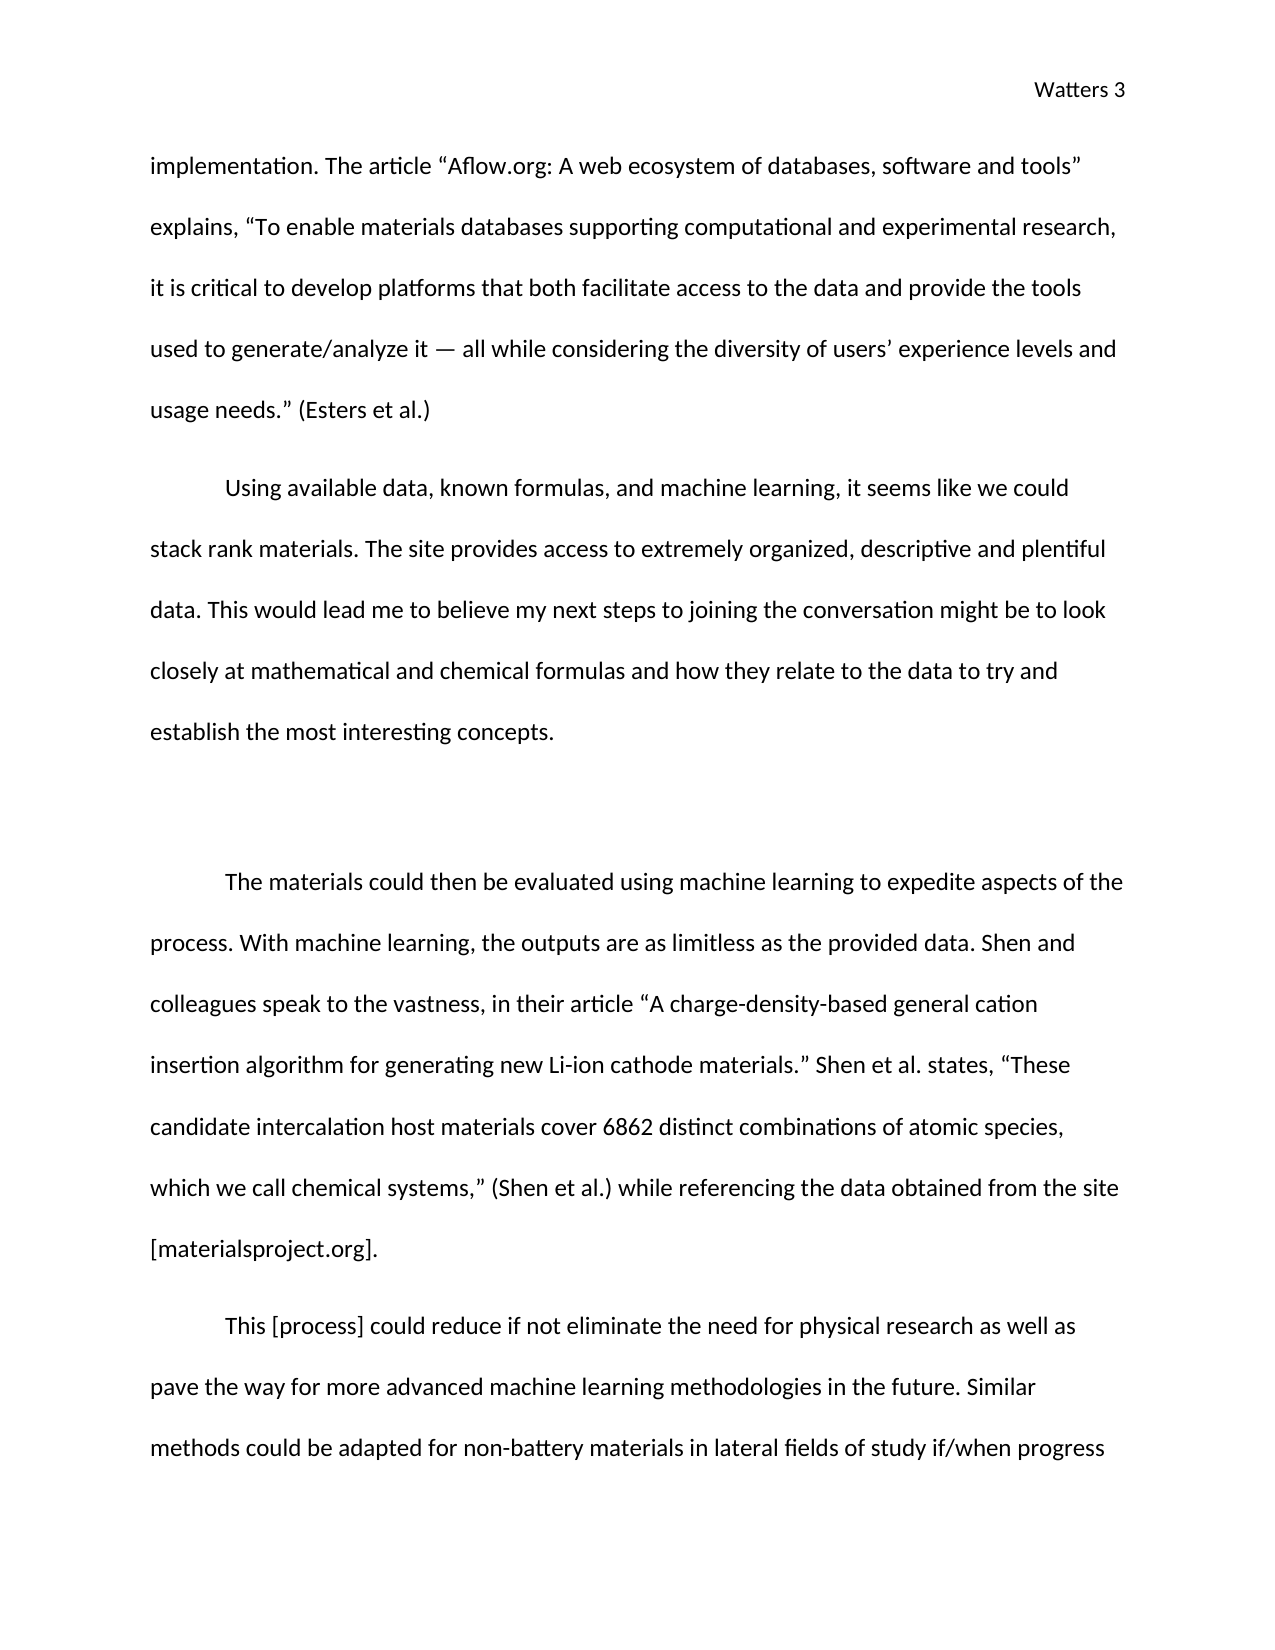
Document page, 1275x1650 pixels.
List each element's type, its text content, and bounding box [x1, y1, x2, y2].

text This [process] could reduce if not eliminate the need for physical research as well as pave the way for more advanced machine learning methodologies in the future. Similar methods could be adapted for non-battery materials in lateral fields of study if/when progress [150, 1310, 1125, 1463]
text implementation. The article “Aflow.org: A web ecosystem of databases, software and tools” explains, “To enable materials databases supporting computational and experimental research, it is critical to develop platforms that both facilitate access to the data and provide the tools used to generate/analyze it — all while considering the diversity of users’ experience levels and usage needs.” (Esters et al.) [150, 150, 1125, 425]
text Using available data, known formulas, and machine learning, it seems like we could stack rank materials. The site provides access to extremely organized, descriptive and plentiful data. This would lead me to believe my next steps to joining the conversation might be to look closely at mathematical and chemical formulas and how they relate to the data to try and establish the most interesting concepts. [150, 472, 1125, 747]
text The materials could then be evaluated using machine learning to expedite aspects of the process. With machine learning, the outputs are as limitless as the provided data. Shen and colleagues speak to the vastness, in their article “A charge-density-based general cation insertion algorithm for generating new Li-ion cathode materials.” Shen et al. states, “These candidate intercalation host materials cover 6862 distinct combinations of atomic species, which we call chemical systems,” (Shen et al.) while referencing the data obtained from the site [materialsproject.org]. [150, 866, 1125, 1263]
